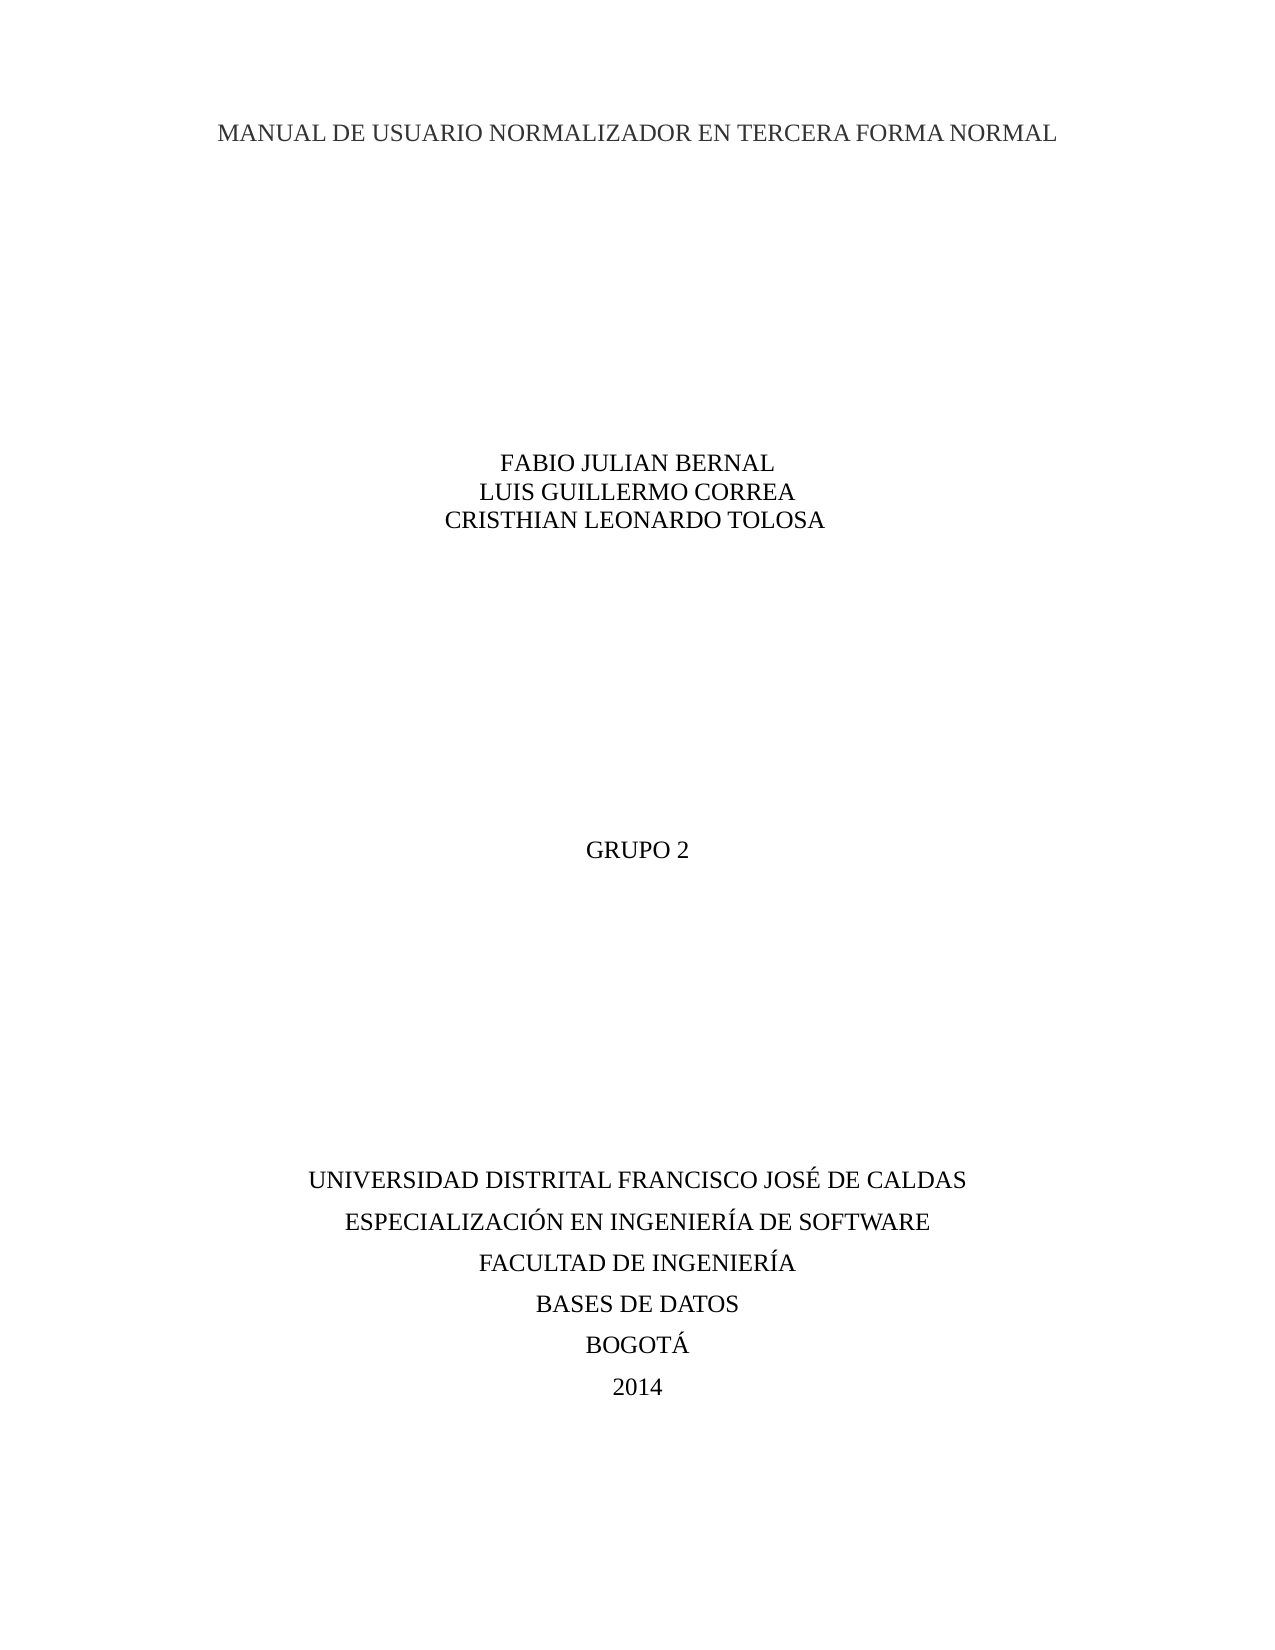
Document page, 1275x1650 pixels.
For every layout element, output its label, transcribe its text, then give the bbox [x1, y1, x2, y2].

text MANUAL DE USUARIO NORMALIZADOR EN TERCERA FORMA NORMAL [118, 118, 1157, 147]
text GRUPO 2 [118, 836, 1157, 864]
text BASES DE DATOS [118, 1289, 1157, 1318]
text FACULTAD DE INGENIERÍA [118, 1248, 1157, 1277]
text FABIO JULIAN BERNAL [118, 448, 1157, 477]
text ESPECIALIZACIÓN EN INGENIERÍA DE SOFTWARE [118, 1207, 1157, 1236]
text UNIVERSIDAD DISTRITAL FRANCISCO JOSÉ DE CALDAS [118, 1166, 1157, 1194]
text CRISTHIAN LEONARDO TOLOSA [118, 506, 1157, 534]
text 2014 [118, 1372, 1157, 1401]
text LUIS GUILLERMO CORREA [118, 477, 1157, 506]
text BOGOTÁ [118, 1331, 1157, 1359]
